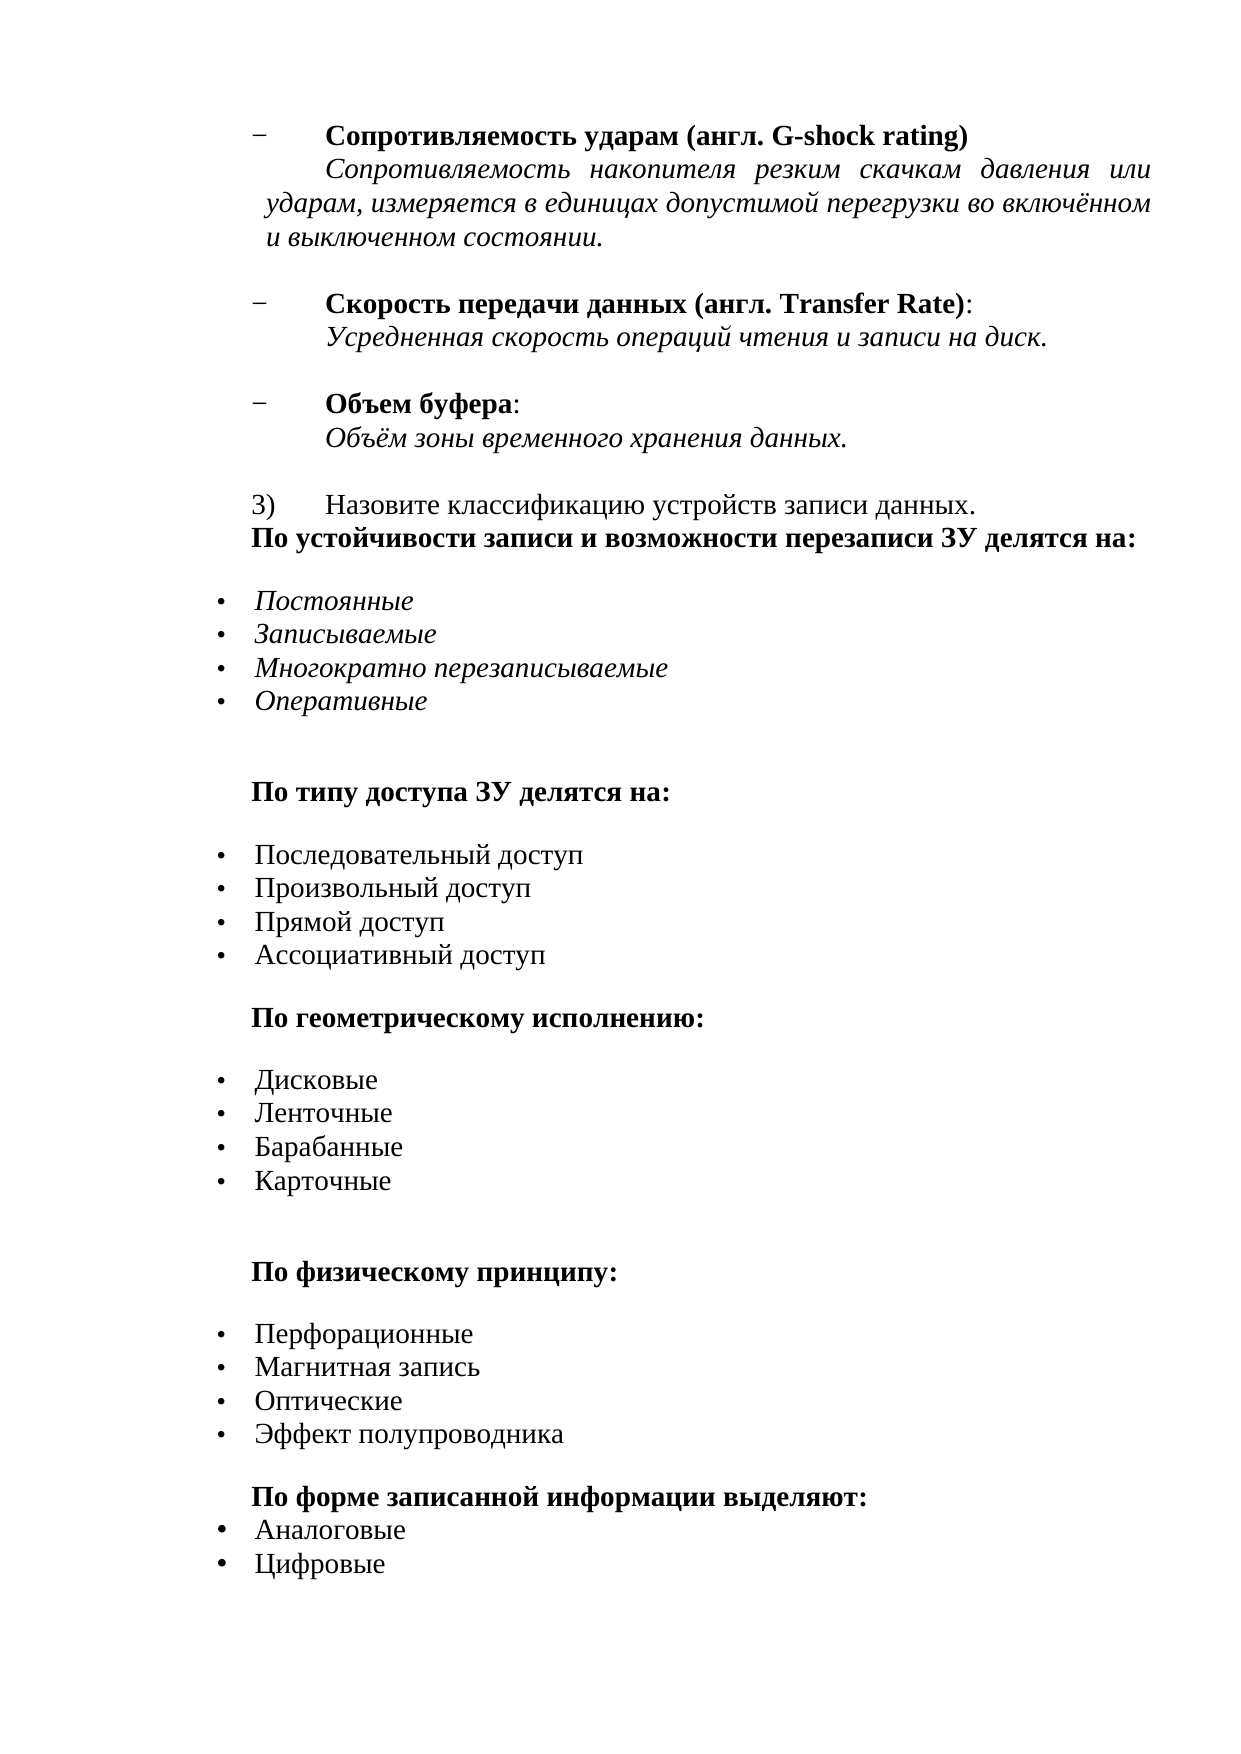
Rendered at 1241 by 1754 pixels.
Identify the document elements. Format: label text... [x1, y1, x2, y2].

text По типу доступа ЗУ делятся на: [179, 774, 1152, 808]
list Сопротивляемость ударам (англ. G-shock rating) [179, 118, 1152, 152]
list Произвольный доступ [217, 870, 1152, 904]
list Перфорационные [217, 1316, 1152, 1349]
list Оптические [217, 1383, 1152, 1417]
list Дисковые [217, 1062, 1152, 1096]
text По геометрическому исполнению: [179, 1000, 1152, 1033]
list Магнитная запись [217, 1349, 1152, 1383]
list Карточные [217, 1163, 1152, 1196]
list Прямой доступ [217, 904, 1152, 937]
list Последовательный доступ [217, 837, 1152, 870]
list Аналоговые [217, 1512, 1152, 1546]
list Ленточные [217, 1096, 1152, 1129]
text По физическому принципу: [179, 1254, 1152, 1287]
list Скорость передачи данных (англ. Transfer Rate): [179, 286, 1152, 319]
text По форме записанной информации выделяют: [179, 1479, 1152, 1512]
list Объем буфера: [179, 386, 1152, 420]
text Объём зоны временного хранения данных. [325, 420, 1152, 453]
list Эффект полупроводника [217, 1417, 1152, 1450]
list Оперативные [217, 683, 1152, 717]
list Записываемые [217, 616, 1152, 650]
list Цифровые [217, 1546, 1152, 1580]
text Сопротивляемость накопителя резким скачкам давления или ударам, измеряется в единицах допустимой перегрузки во включённом и выключенном состоянии. [266, 152, 1152, 252]
list Барабанные [217, 1129, 1152, 1163]
list Усредненная скорость операций чтения и записи на диск. [266, 319, 1152, 353]
list Назовите классификацию устройств записи данных. [179, 487, 1152, 521]
list Многократно перезаписываемые [217, 650, 1152, 683]
list Постоянные [217, 583, 1152, 616]
text По устойчивости записи и возможности перезаписи ЗУ делятся на: [179, 521, 1152, 554]
list Ассоциативный доступ [217, 937, 1152, 971]
